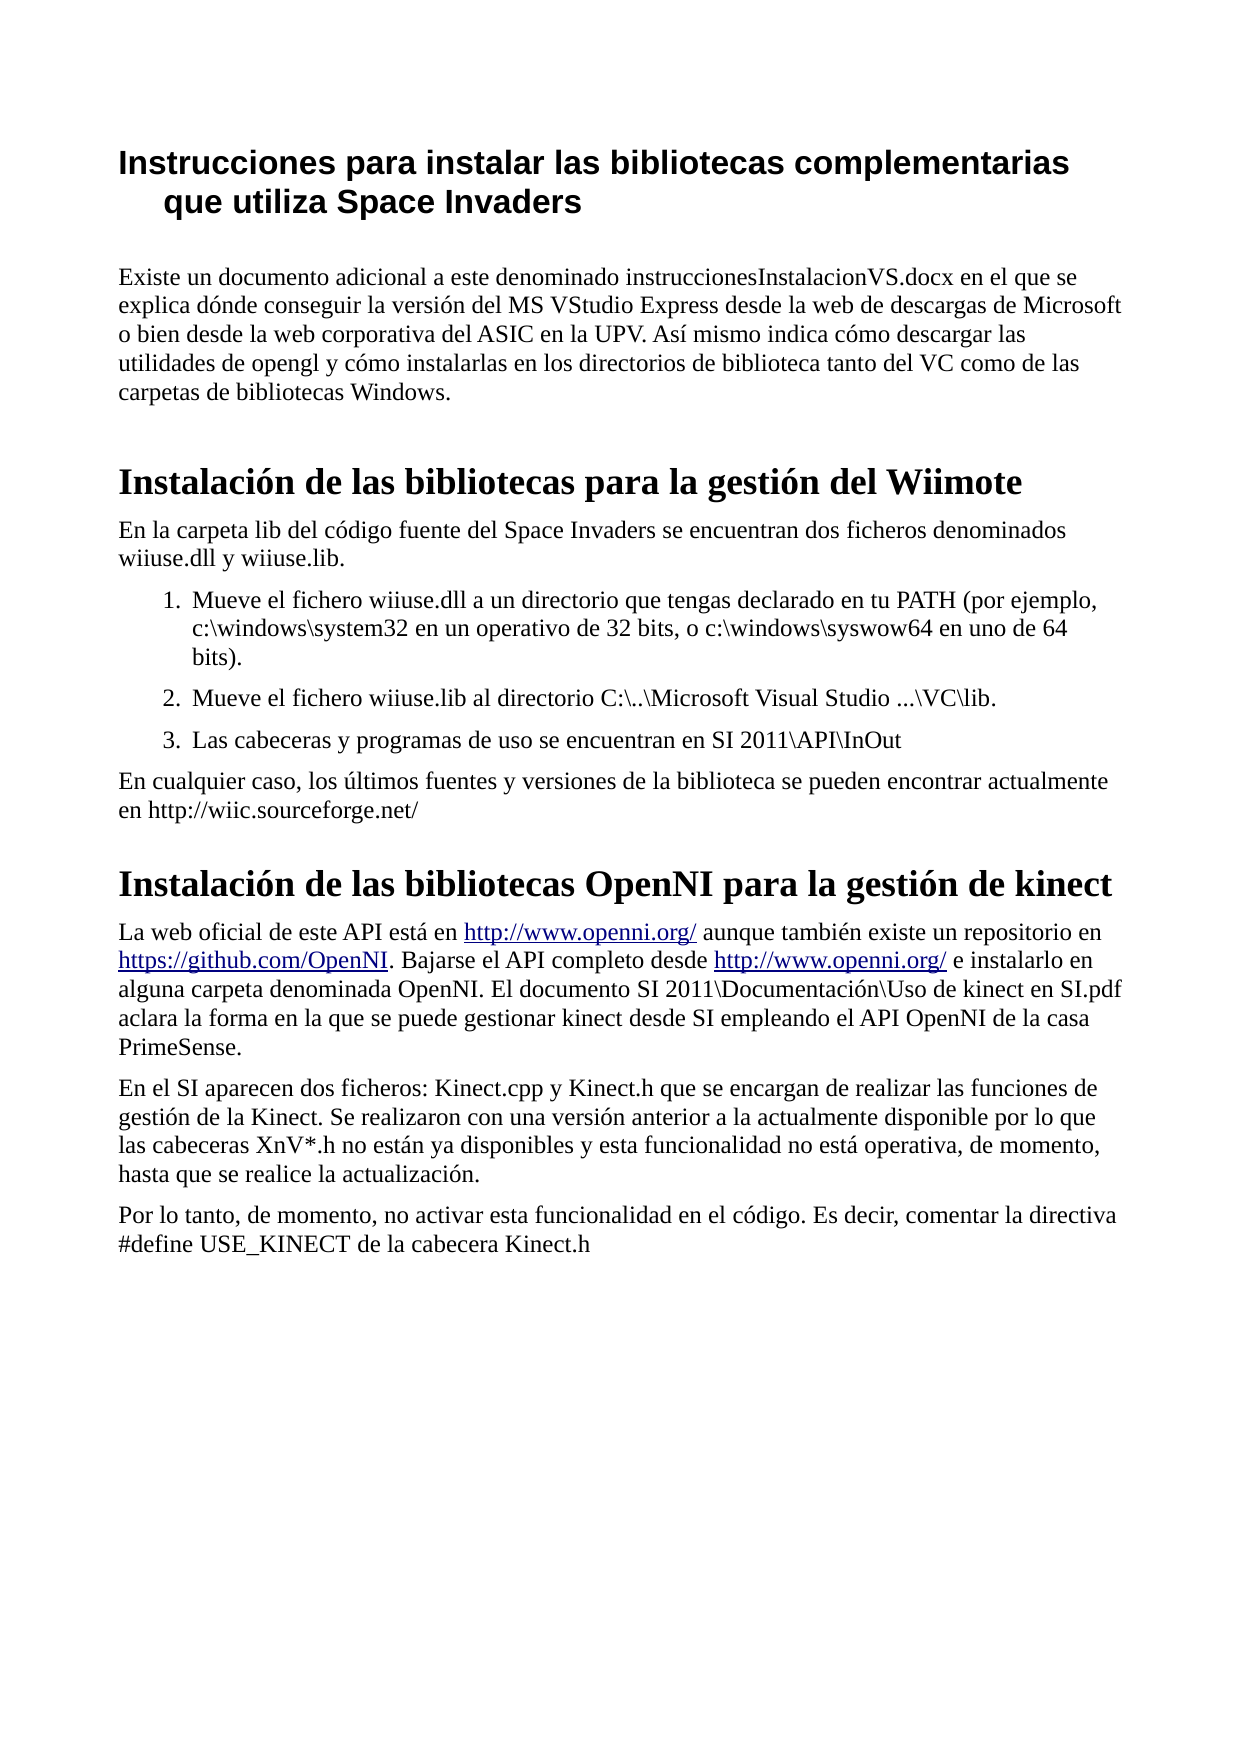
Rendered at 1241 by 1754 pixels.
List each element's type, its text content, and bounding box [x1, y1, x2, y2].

text En la carpeta lib del código fuente del Space Invaders se encuentran dos ficheros denominados wiiuse.dll y wiiuse.lib. [118, 515, 1122, 572]
subtitle Instrucciones para instalar las bibliotecas complementarias que utiliza Space Invaders [118, 143, 1122, 220]
subtitle Instalación de las bibliotecas para la gestión del Wiimote [118, 459, 1122, 502]
text Existe un documento adicional a este denominado instruccionesInstalacionVS.docx en el que se explica dónde conseguir la versión del MS VStudio Express desde la web de descargas de Microsoft o bien desde la web corporativa del ASIC en la UPV. Así mismo indica cómo descargar las utilidades de opengl y cómo instalarlas en los directorios de biblioteca tanto del VC como de las carpetas de bibliotecas Windows. [118, 262, 1122, 405]
list Mueve el fichero wiiuse.dll a un directorio que tengas declarado en tu PATH (por ejemplo, c:\windows\system32 en un operativo de 32 bits, o c:\windows\syswow64 en uno de 64 bits). [162, 585, 1122, 671]
text En el SI aparecen dos ficheros: Kinect.cpp y Kinect.h que se encargan de realizar las funciones de gestión de la Kinect. Se realizaron con una versión anterior a la actualmente disponible por lo que las cabeceras XnV*.h no están ya disponibles y esta funcionalidad no está operativa, de momento, hasta que se realice la actualización. [118, 1073, 1122, 1188]
text En cualquier caso, los últimos fuentes y versiones de la biblioteca se pueden encontrar actualmente en http://wiic.sourceforge.net/ [118, 766, 1122, 823]
text Por lo tanto, de momento, no activar esta funcionalidad en el código. Es decir, comentar la directiva #define USE_KINECT de la cabecera Kinect.h [118, 1200, 1122, 1258]
list Mueve el fichero wiiuse.lib al directorio C:\..\Microsoft Visual Studio ...\VC\lib. [162, 683, 1122, 712]
list Las cabeceras y programas de uso se encuentran en SI 2011\API\InOut [162, 725, 1122, 753]
text La web oficial de este API está en http://www.openni.org/ aunque también existe un repositorio en https://github.com/OpenNI. Bajarse el API completo desde http://www.openni.org/ e instalarlo en alguna carpeta denominada OpenNI. El documento SI 2011\Documentación\Uso de kinect en SI.pdf aclara la forma en la que se puede gestionar kinect desde SI empleando el API OpenNI de la casa PrimeSense. [118, 917, 1122, 1060]
subtitle Instalación de las bibliotecas OpenNI para la gestión de kinect [118, 861, 1122, 904]
